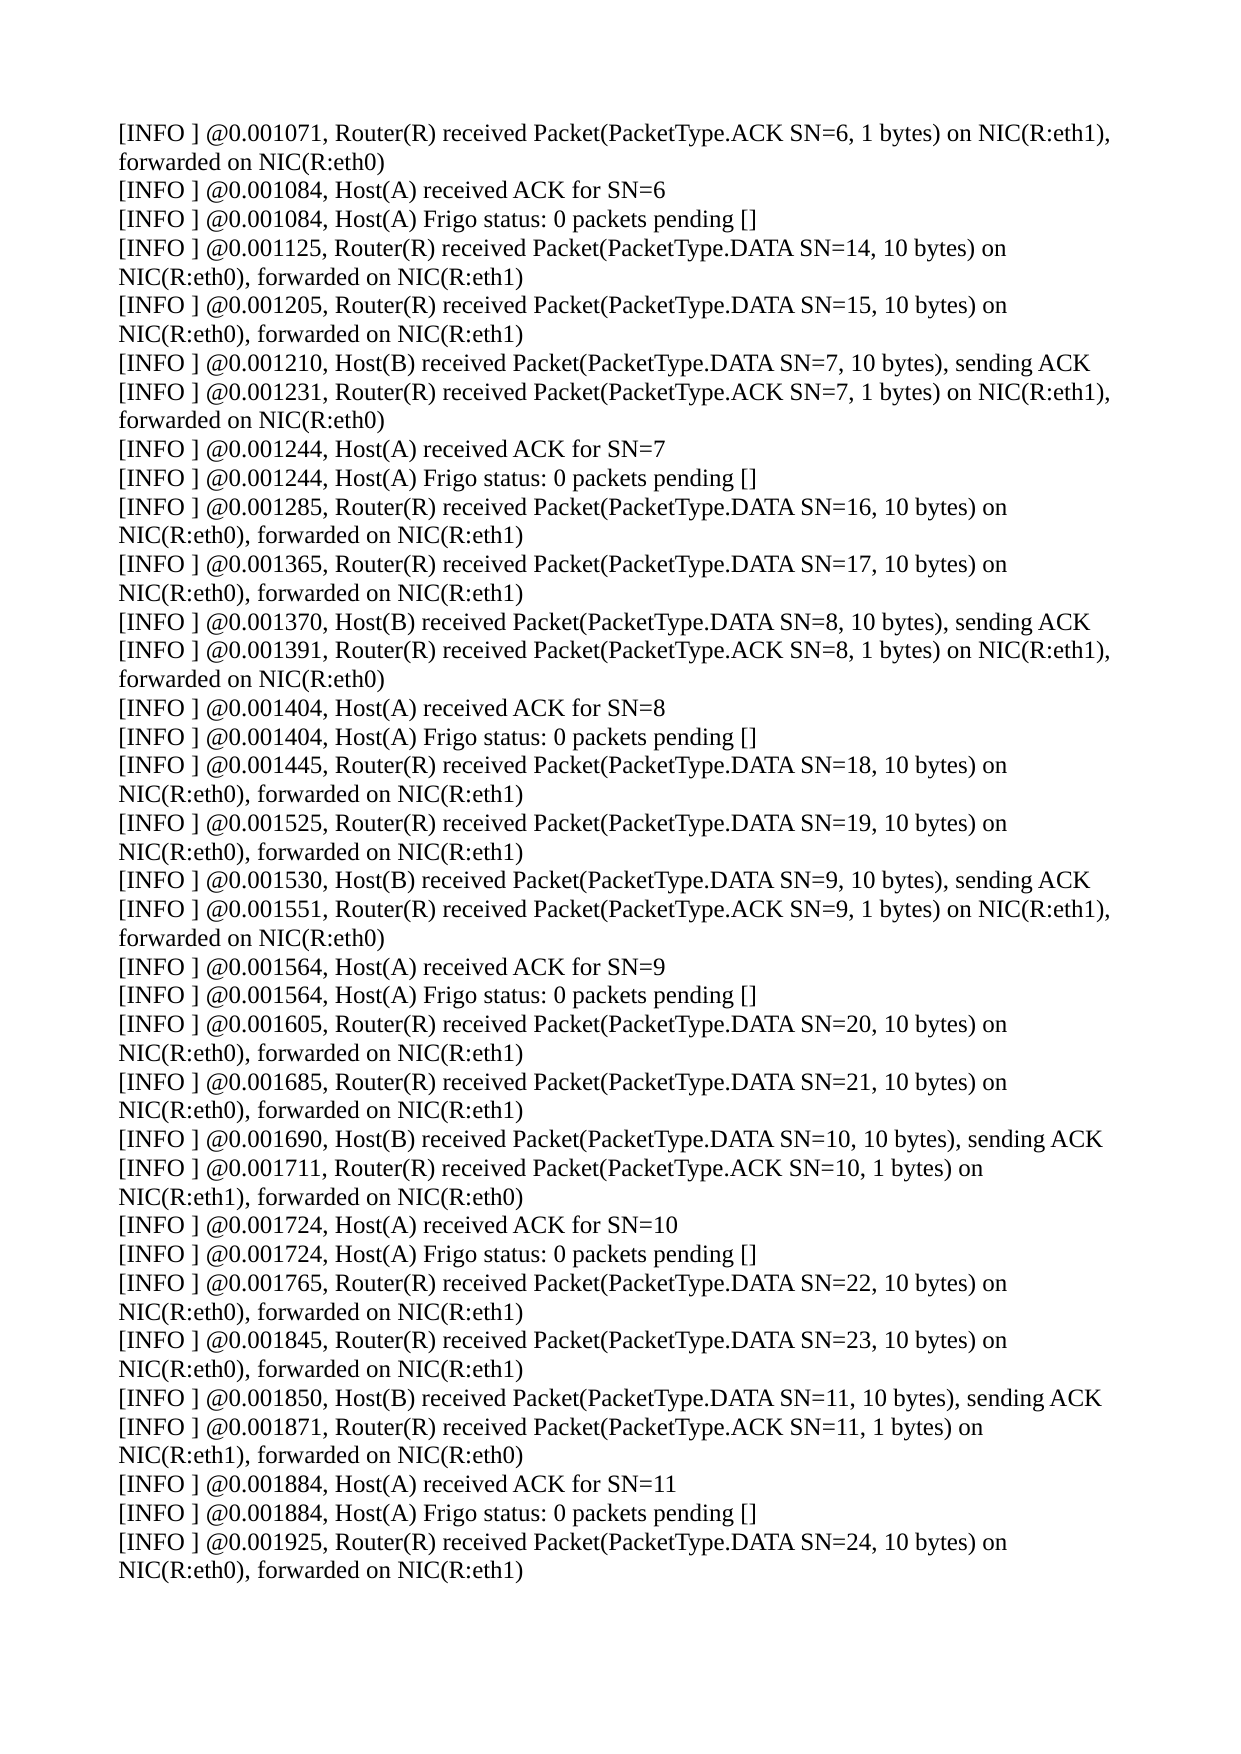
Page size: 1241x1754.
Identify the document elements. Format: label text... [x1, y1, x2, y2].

text [INFO ] @0.001690, Host(B) received Packet(PacketType.DATA SN=10, 10 bytes), sending ACK [118, 1124, 1122, 1153]
text [INFO ] @0.001871, Router(R) received Packet(PacketType.ACK SN=11, 1 bytes) on NIC(R:eth1), forwarded on NIC(R:eth0) [118, 1412, 1122, 1469]
text [INFO ] @0.001530, Host(B) received Packet(PacketType.DATA SN=9, 10 bytes), sending ACK [118, 866, 1122, 894]
text [INFO ] @0.001884, Host(A) Frigo status: 0 packets pending [] [118, 1498, 1122, 1527]
text [INFO ] @0.001724, Host(A) Frigo status: 0 packets pending [] [118, 1239, 1122, 1268]
text [INFO ] @0.001205, Router(R) received Packet(PacketType.DATA SN=15, 10 bytes) on NIC(R:eth0), forwarded on NIC(R:eth1) [118, 291, 1122, 348]
text [INFO ] @0.001724, Host(A) received ACK for SN=10 [118, 1211, 1122, 1239]
text [INFO ] @0.001564, Host(A) received ACK for SN=9 [118, 952, 1122, 981]
text [INFO ] @0.001244, Host(A) received ACK for SN=7 [118, 434, 1122, 463]
text [INFO ] @0.001404, Host(A) Frigo status: 0 packets pending [] [118, 722, 1122, 751]
text [INFO ] @0.001071, Router(R) received Packet(PacketType.ACK SN=6, 1 bytes) on NIC(R:eth1), forwarded on NIC(R:eth0) [118, 118, 1122, 176]
text [INFO ] @0.001711, Router(R) received Packet(PacketType.ACK SN=10, 1 bytes) on NIC(R:eth1), forwarded on NIC(R:eth0) [118, 1153, 1122, 1211]
text [INFO ] @0.001564, Host(A) Frigo status: 0 packets pending [] [118, 981, 1122, 1009]
text [INFO ] @0.001925, Router(R) received Packet(PacketType.DATA SN=24, 10 bytes) on NIC(R:eth0), forwarded on NIC(R:eth1) [118, 1527, 1122, 1584]
text [INFO ] @0.001845, Router(R) received Packet(PacketType.DATA SN=23, 10 bytes) on NIC(R:eth0), forwarded on NIC(R:eth1) [118, 1326, 1122, 1383]
text [INFO ] @0.001765, Router(R) received Packet(PacketType.DATA SN=22, 10 bytes) on NIC(R:eth0), forwarded on NIC(R:eth1) [118, 1268, 1122, 1326]
text [INFO ] @0.001391, Router(R) received Packet(PacketType.ACK SN=8, 1 bytes) on NIC(R:eth1), forwarded on NIC(R:eth0) [118, 636, 1122, 693]
text [INFO ] @0.001884, Host(A) received ACK for SN=11 [118, 1469, 1122, 1498]
text [INFO ] @0.001231, Router(R) received Packet(PacketType.ACK SN=7, 1 bytes) on NIC(R:eth1), forwarded on NIC(R:eth0) [118, 377, 1122, 434]
text [INFO ] @0.001365, Router(R) received Packet(PacketType.DATA SN=17, 10 bytes) on NIC(R:eth0), forwarded on NIC(R:eth1) [118, 549, 1122, 607]
text [INFO ] @0.001210, Host(B) received Packet(PacketType.DATA SN=7, 10 bytes), sending ACK [118, 348, 1122, 377]
text [INFO ] @0.001370, Host(B) received Packet(PacketType.DATA SN=8, 10 bytes), sending ACK [118, 607, 1122, 636]
text [INFO ] @0.001084, Host(A) Frigo status: 0 packets pending [] [118, 204, 1122, 233]
text [INFO ] @0.001244, Host(A) Frigo status: 0 packets pending [] [118, 463, 1122, 492]
text [INFO ] @0.001605, Router(R) received Packet(PacketType.DATA SN=20, 10 bytes) on NIC(R:eth0), forwarded on NIC(R:eth1) [118, 1009, 1122, 1067]
text [INFO ] @0.001551, Router(R) received Packet(PacketType.ACK SN=9, 1 bytes) on NIC(R:eth1), forwarded on NIC(R:eth0) [118, 894, 1122, 952]
text [INFO ] @0.001404, Host(A) received ACK for SN=8 [118, 693, 1122, 722]
text [INFO ] @0.001125, Router(R) received Packet(PacketType.DATA SN=14, 10 bytes) on NIC(R:eth0), forwarded on NIC(R:eth1) [118, 233, 1122, 291]
text [INFO ] @0.001525, Router(R) received Packet(PacketType.DATA SN=19, 10 bytes) on NIC(R:eth0), forwarded on NIC(R:eth1) [118, 808, 1122, 866]
text [INFO ] @0.001685, Router(R) received Packet(PacketType.DATA SN=21, 10 bytes) on NIC(R:eth0), forwarded on NIC(R:eth1) [118, 1067, 1122, 1124]
text [INFO ] @0.001084, Host(A) received ACK for SN=6 [118, 176, 1122, 204]
text [INFO ] @0.001850, Host(B) received Packet(PacketType.DATA SN=11, 10 bytes), sending ACK [118, 1383, 1122, 1412]
text [INFO ] @0.001285, Router(R) received Packet(PacketType.DATA SN=16, 10 bytes) on NIC(R:eth0), forwarded on NIC(R:eth1) [118, 492, 1122, 549]
text [INFO ] @0.001445, Router(R) received Packet(PacketType.DATA SN=18, 10 bytes) on NIC(R:eth0), forwarded on NIC(R:eth1) [118, 751, 1122, 808]
